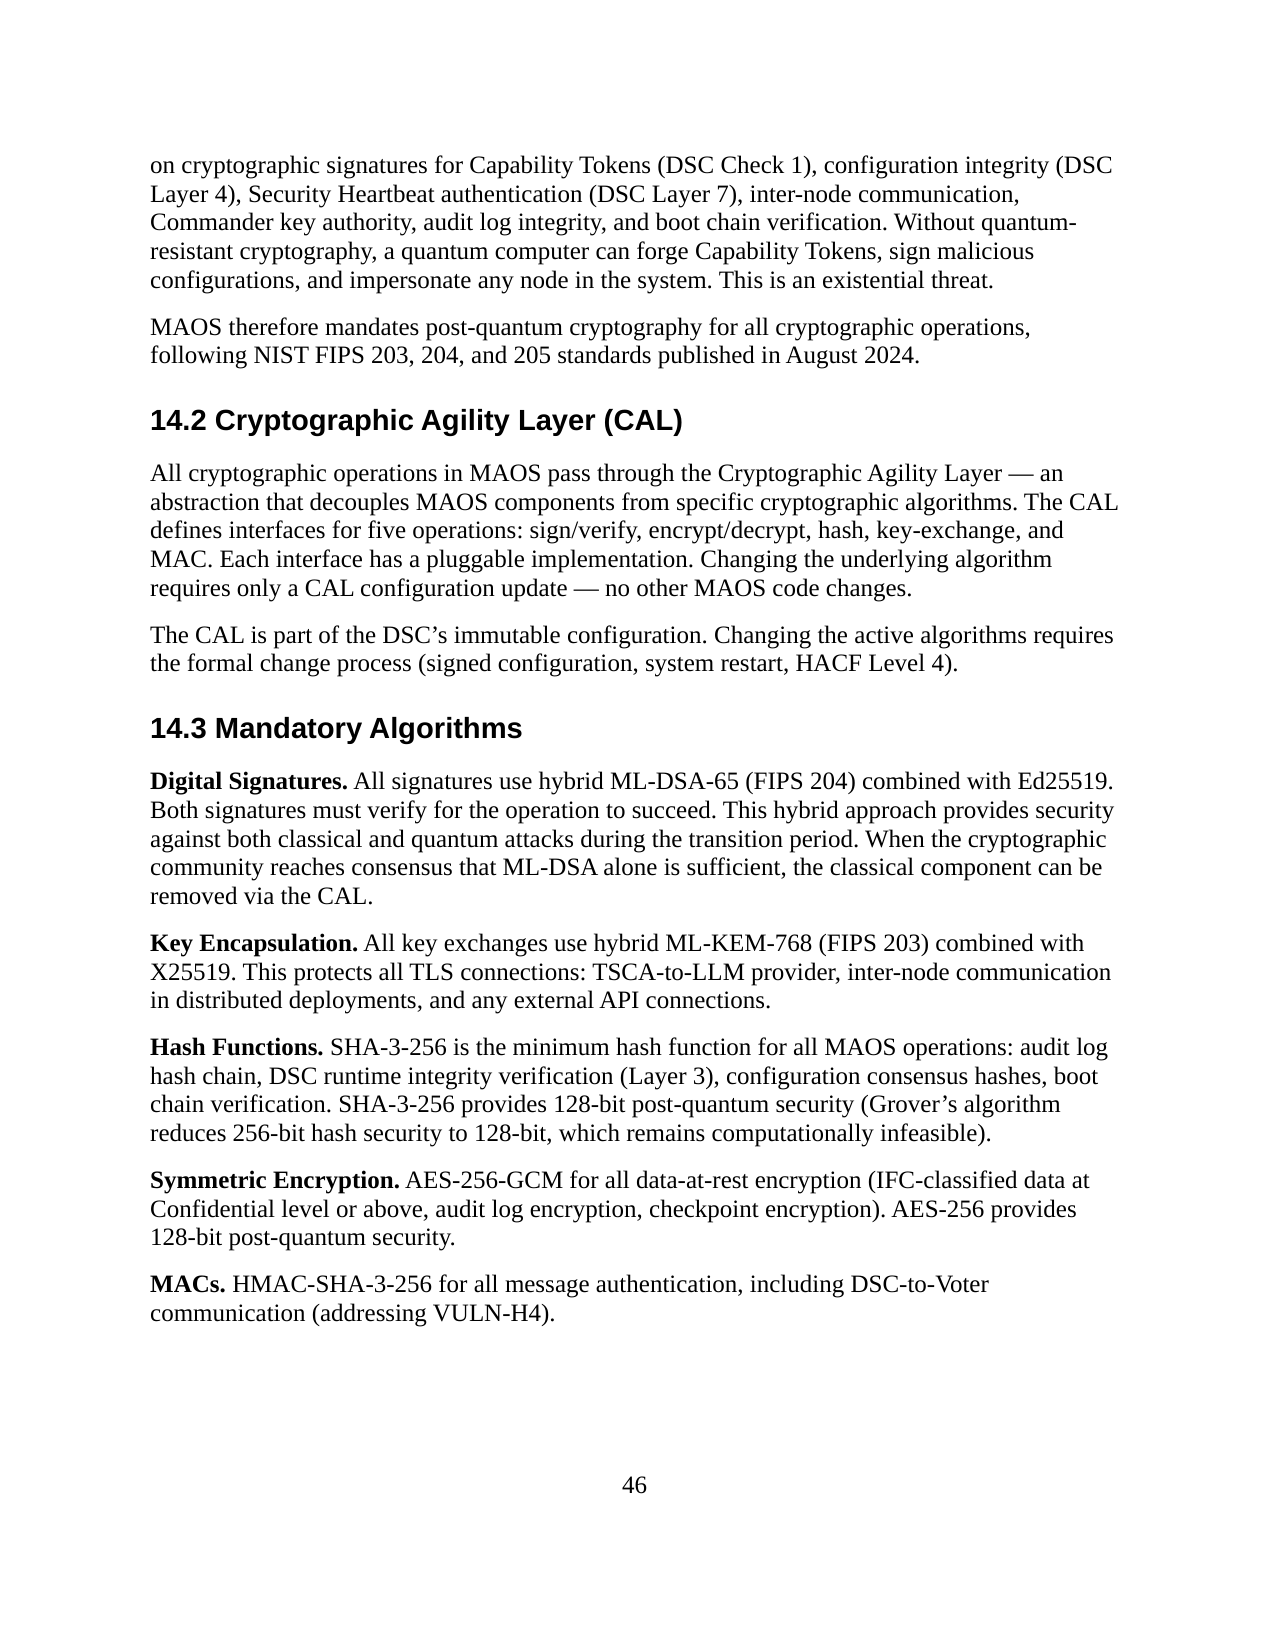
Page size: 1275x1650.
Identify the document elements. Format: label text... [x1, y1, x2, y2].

subtitle 14.3 Mandatory Algorithms [150, 711, 1125, 745]
subtitle 14.2 Cryptographic Agility Layer (CAL) [150, 403, 1125, 437]
text Digital Signatures. All signatures use hybrid ML-DSA-65 (FIPS 204) combined with Ed25519. Both signatures must verify for the operation to succeed. This hybrid approach provides security against both classical and quantum attacks during the transition period. When the cryptographic community reaches consensus that ML-DSA alone is sufficient, the classical component can be removed via the CAL. [150, 766, 1125, 910]
text MAOS therefore mandates post-quantum cryptography for all cryptographic operations, following NIST FIPS 203, 204, and 205 standards published in August 2024. [150, 312, 1125, 369]
text MACs. HMAC-SHA-3-256 for all message authentication, including DSC-to-Voter communication (addressing VULN-H4). [150, 1269, 1125, 1327]
text The CAL is part of the DSC’s immutable configuration. Changing the active algorithms requires the formal change process (signed configuration, system restart, HACF Level 4). [150, 620, 1125, 677]
text Key Encapsulation. All key exchanges use hybrid ML-KEM-768 (FIPS 203) combined with X25519. This protects all TLS connections: TSCA-to-LLM provider, inter-node communication in distributed deployments, and any external API connections. [150, 928, 1125, 1014]
text Hash Functions. SHA-3-256 is the minimum hash function for all MAOS operations: audit log hash chain, DSC runtime integrity verification (Layer 3), configuration consensus hashes, boot chain verification. SHA-3-256 provides 128-bit post-quantum security (Grover’s algorithm reduces 256-bit hash security to 128-bit, which remains computationally infeasible). [150, 1032, 1125, 1147]
text Symmetric Encryption. AES-256-GCM for all data-at-rest encryption (IFC-classified data at Confidential level or above, audit log encryption, checkpoint encryption). AES-256 provides 128-bit post-quantum security. [150, 1165, 1125, 1251]
text on cryptographic signatures for Capability Tokens (DSC Check 1), configuration integrity (DSC Layer 4), Security Heartbeat authentication (DSC Layer 7), inter-node communication, Commander key authority, audit log integrity, and boot chain verification. Without quantum-resistant cryptography, a quantum computer can forge Capability Tokens, sign malicious configurations, and impersonate any node in the system. This is an existential threat. [150, 150, 1125, 294]
text All cryptographic operations in MAOS pass through the Cryptographic Agility Layer — an abstraction that decouples MAOS components from specific cryptographic algorithms. The CAL defines interfaces for five operations: sign/verify, encrypt/decrypt, hash, key-exchange, and MAC. Each interface has a pluggable implementation. Changing the underlying algorithm requires only a CAL configuration update — no other MAOS code changes. [150, 458, 1125, 602]
